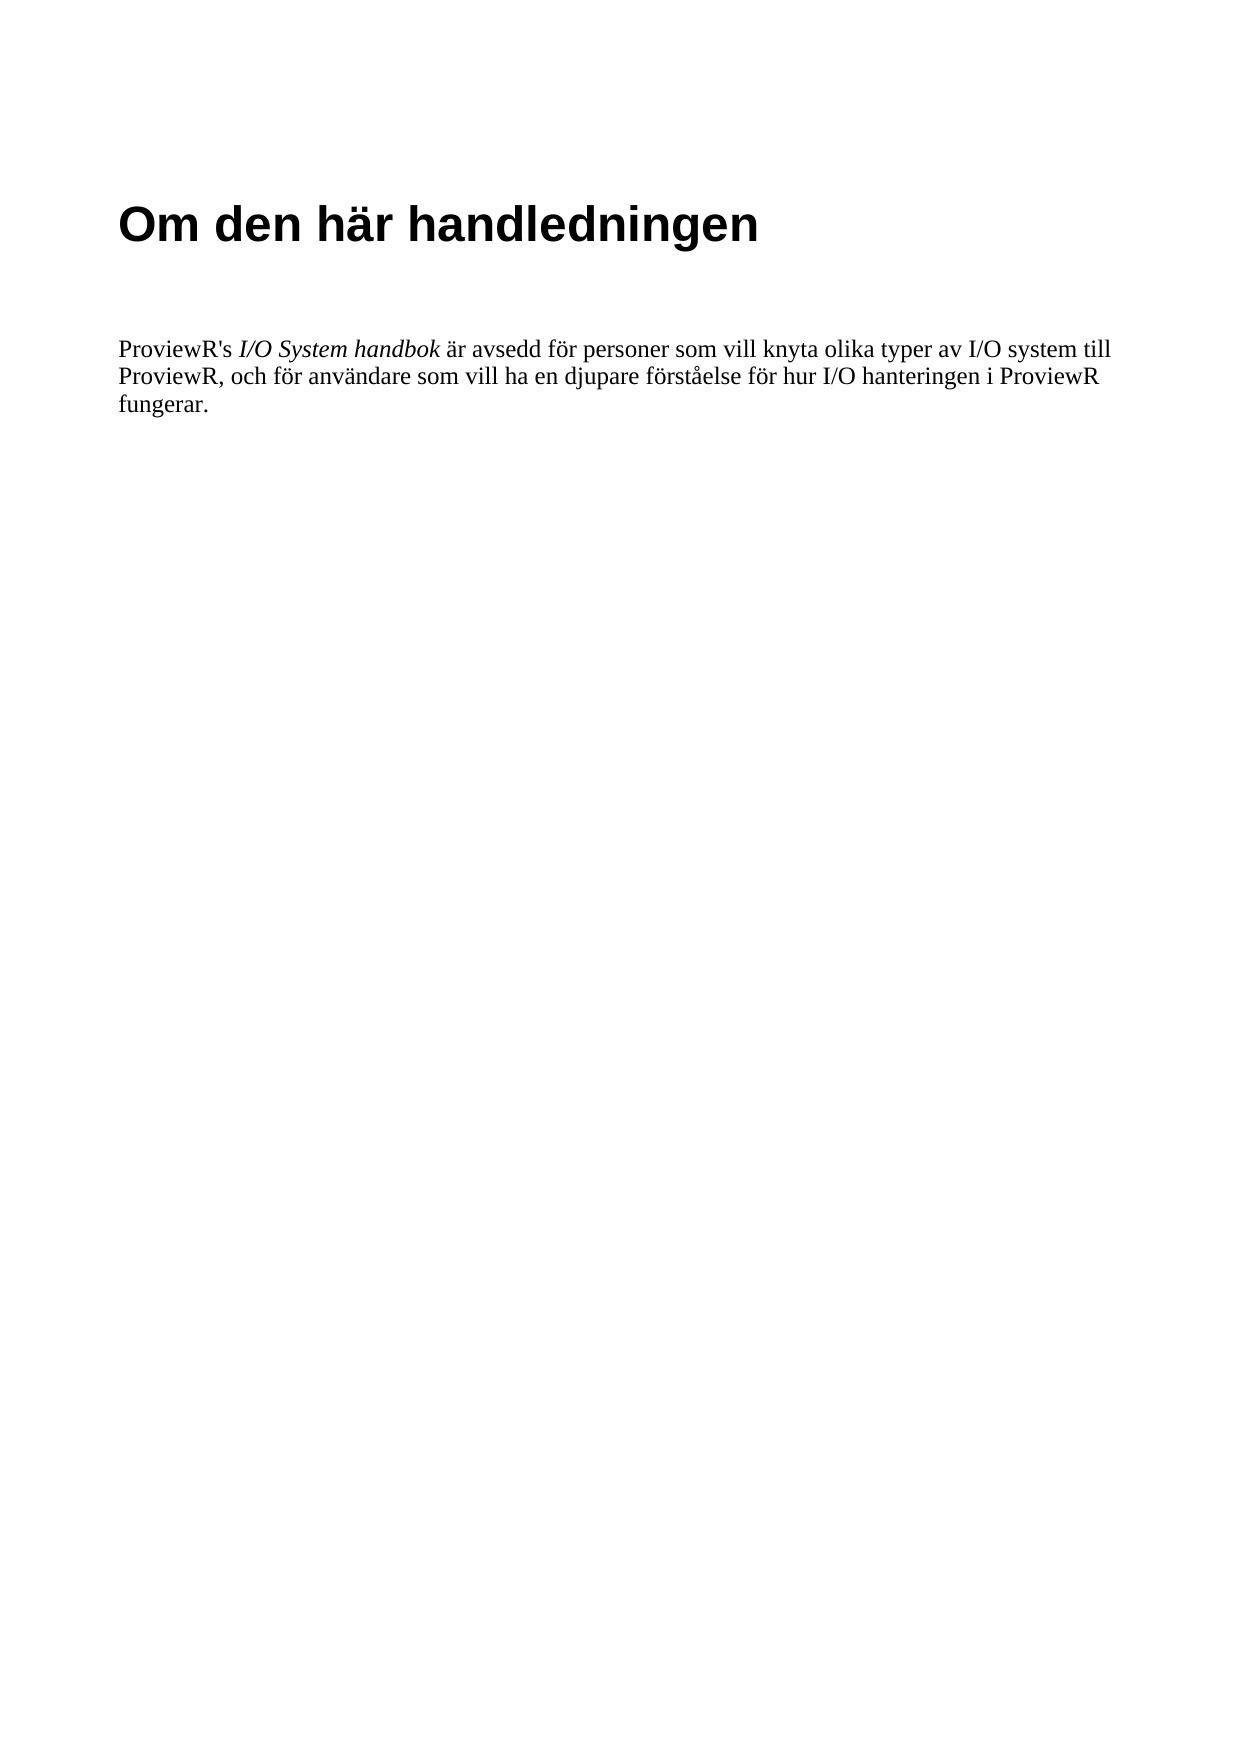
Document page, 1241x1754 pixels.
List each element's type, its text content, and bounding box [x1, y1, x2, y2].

subtitle Om den här handledningen [118, 196, 1122, 251]
text ProviewR's I/O System handbok är avsedd för personer som vill knyta olika typer av I/O system till ProviewR, och för användare som vill ha en djupare förståelse för hur I/O hanteringen i ProviewR fungerar. [118, 335, 1122, 418]
